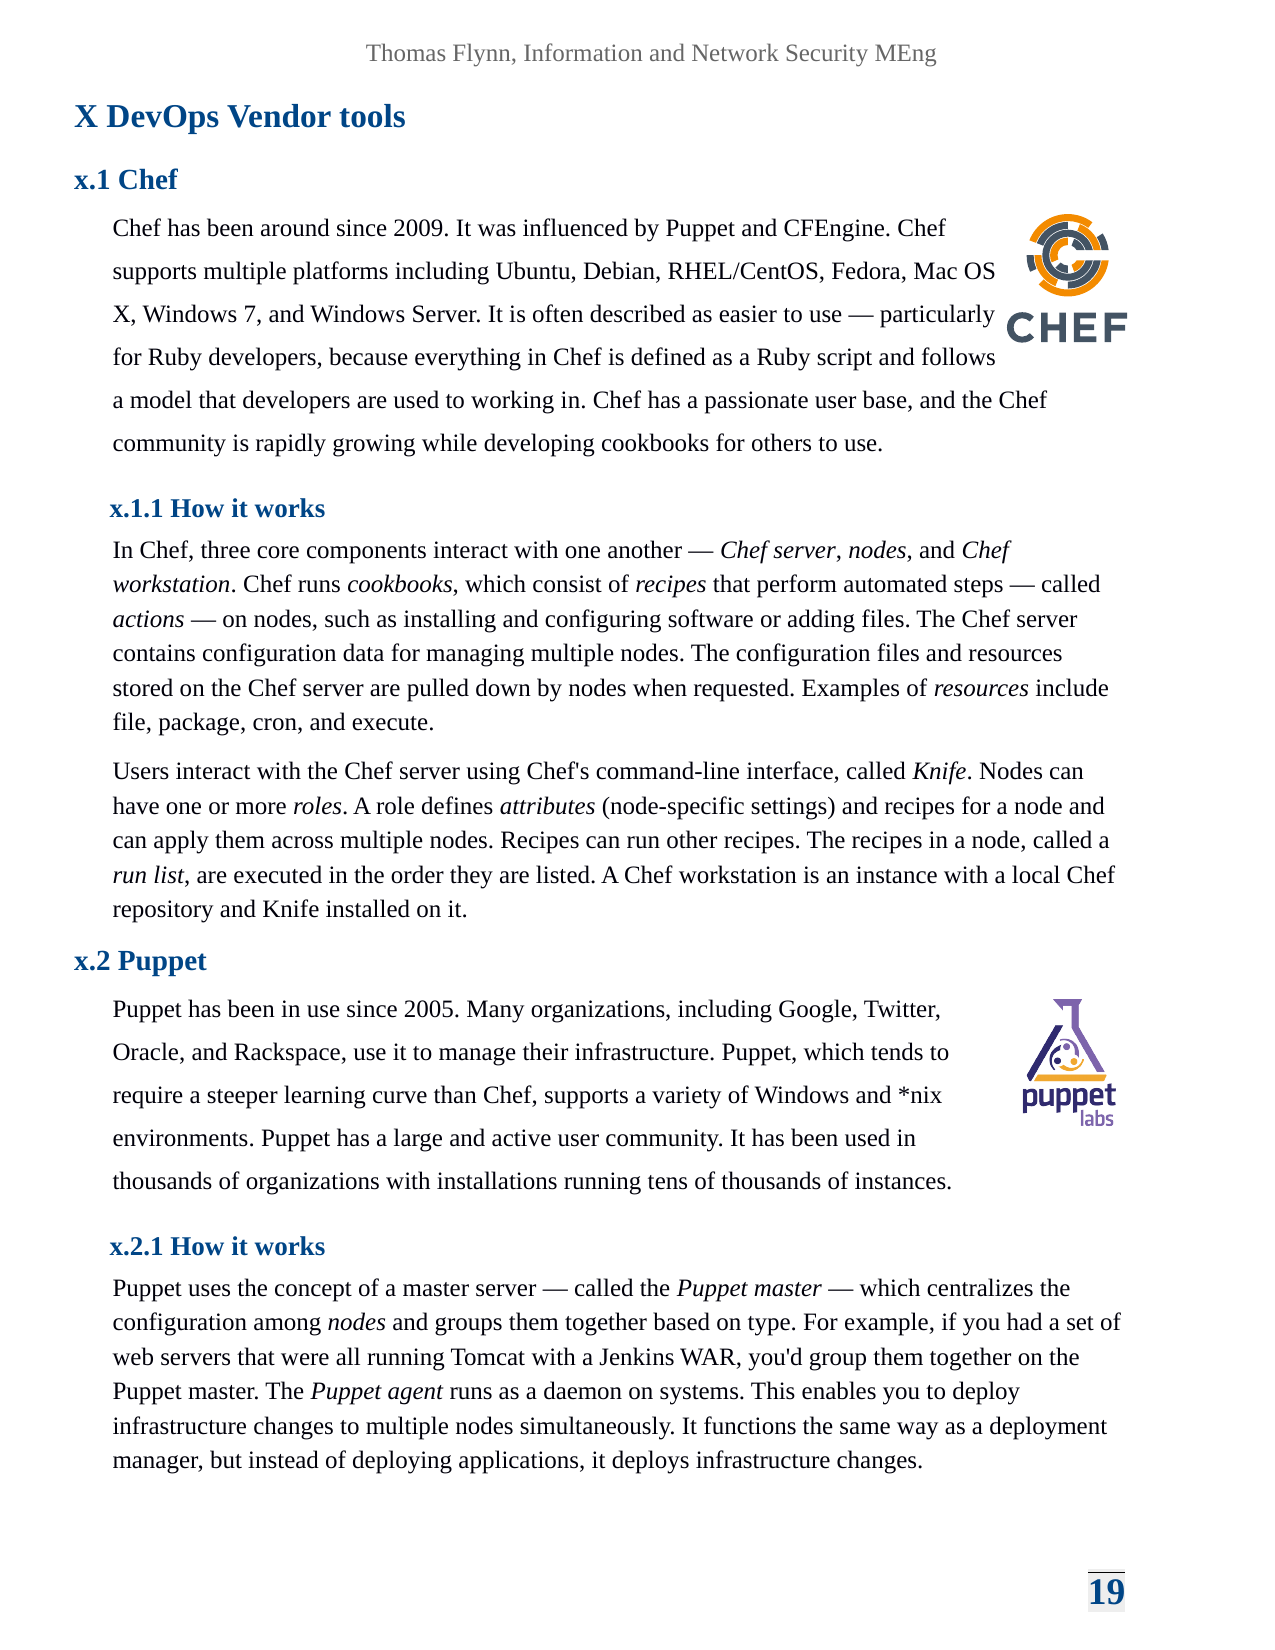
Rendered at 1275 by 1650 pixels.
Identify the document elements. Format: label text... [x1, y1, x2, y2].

subtitle x.1.1 How it works [109, 492, 1125, 523]
text Users interact with the Chef server using Chef's command-line interface, called Knife. Nodes can have one or more roles. A role defines attributes (node-specific settings) and recipes for a node and can apply them across multiple nodes. Recipes can run other recipes. The recipes in a node, called a run list, are executed in the order they are listed. A Chef workstation is an instance with a local Chef repository and Knife installed on it. [112, 756, 1125, 923]
subtitle X DevOps Vendor tools [74, 96, 1125, 134]
text Puppet uses the concept of a master server — called the Puppet master — which centralizes the configuration among nodes and groups them together based on type. For example, if you had a set of web servers that were all running Tomcat with a Jenkins WAR, you'd group them together on the Puppet master. The Puppet agent runs as a daemon on systems. This enables you to deploy infrastructure changes to multiple nodes simultaneously. It functions the same way as a deployment manager, but instead of deploying applications, it deploys infrastructure changes. [112, 1273, 1125, 1474]
subtitle x.2.1 How it works [109, 1230, 1125, 1261]
subtitle x.1 Chef [74, 162, 1125, 196]
subtitle x.2 Puppet [74, 943, 1125, 977]
text In Chef, three core components interact with one another — Chef server, nodes, and Chef workstation. Chef runs cookbooks, which consist of recipes that perform automated steps — called actions — on nodes, such as installing and configuring software or adding files. The Chef server contains configuration data for managing multiple nodes. The configuration files and resources stored on the Chef server are pulled down by nodes when requested. Examples of resources include file, package, cron, and execute. [112, 535, 1125, 736]
text Puppet has been in use since 2005. Many organizations, including Google, Twitter, Oracle, and Rackspace, use it to manage their infrastructure. Puppet, which tends to require a steeper learning curve than Chef, supports a variety of Windows and *nix environments. Puppet has a large and active user community. It has been used in thousands of organizations with installations running tens of thousands of instances. [112, 994, 1125, 1195]
text Chef has been around since 2009. It was influenced by Puppet and CFEngine. Chef supports multiple platforms including Ubuntu, Debian, RHEL/CentOS, Fedora, Mac OS X, Windows 7, and Windows Server. It is often described as easier to use — particularly for Ruby developers, because everything in Chef is defined as a Ruby script and follows a model that developers are used to working in. Chef has a passionate user base, and the Chef community is rapidly growing while developing cookbooks for others to use. [112, 213, 1125, 457]
picture [1013, 999, 1153, 1137]
